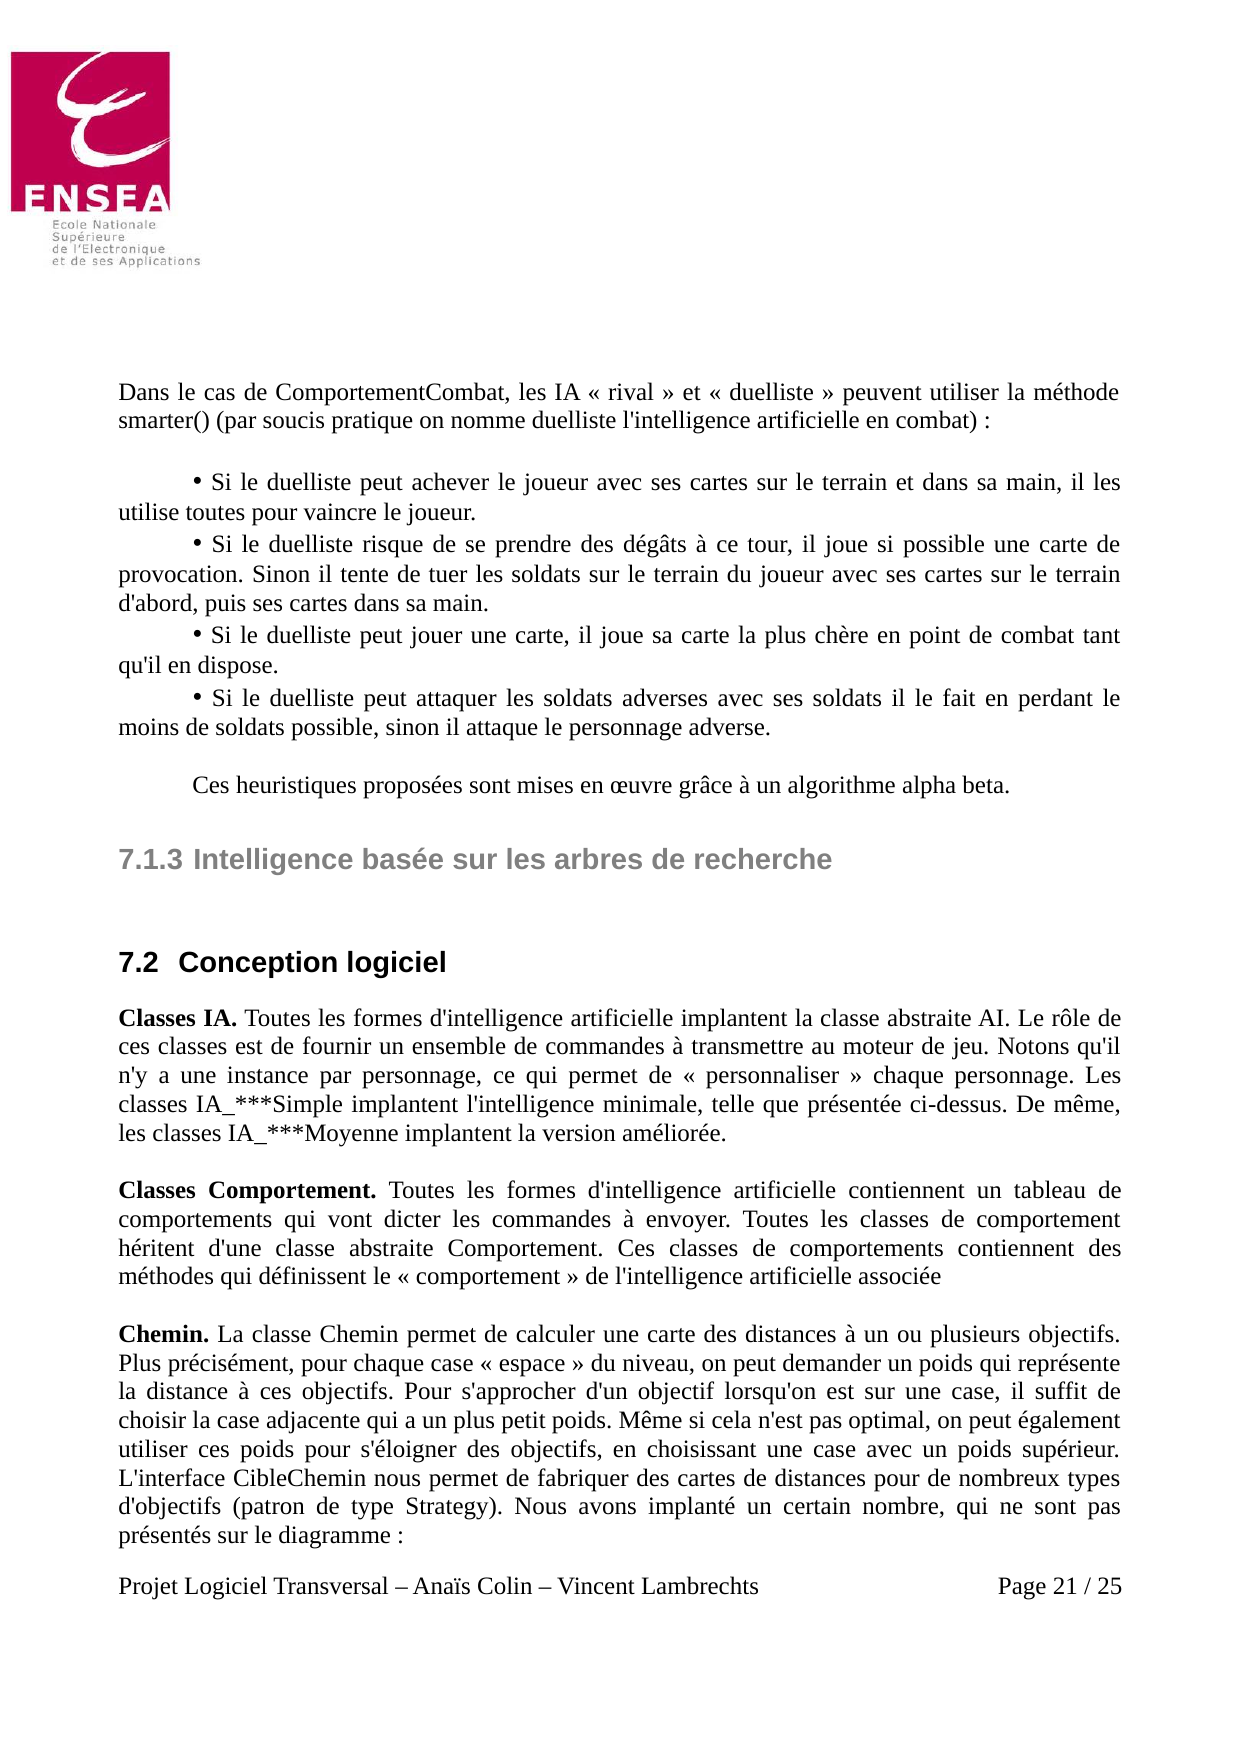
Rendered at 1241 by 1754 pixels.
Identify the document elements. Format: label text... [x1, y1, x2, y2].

text Classes Comportement. Toutes les formes d'intelligence artificielle contiennent un tableau de comportements qui vont dicter les commandes à envoyer. Toutes les classes de comportement héritent d'une classe abstraite Comportement. Ces classes de comportements contiennent des méthodes qui définissent le « comportement » de l'intelligence artificielle associée [118, 1175, 1122, 1290]
text • Si le duelliste peut jouer une carte, il joue sa carte la plus chère en point de combat tant qu'il en dispose. [118, 616, 1122, 679]
subtitle Intelligence basée sur les arbres de recherche [118, 842, 1122, 875]
text Chemin. La classe Chemin permet de calculer une carte des distances à un ou plusieurs objectifs. Plus précisément, pour chaque case « espace » du niveau, on peut demander un poids qui représente la distance à ces objectifs. Pour s'approcher d'un objectif lorsqu'on est sur une case, il suffit de choisir la case adjacente qui a un plus petit poids. Même si cela n'est pas optimal, on peut également utiliser ces poids pour s'éloigner des objectifs, en choisissant une case avec un poids supérieur. L'interface CibleChemin nous permet de fabriquer des cartes de distances pour de nombreux types d'objectifs (patron de type Strategy). Nous avons implanté un certain nombre, qui ne sont pas présentés sur le diagramme : [118, 1319, 1122, 1549]
text Ces heuristiques proposées sont mises en œuvre grâce à un algorithme alpha beta. [118, 770, 1122, 798]
text • Si le duelliste risque de se prendre des dégâts à ce tour, il joue si possible une carte de provocation. Sinon il tente de tuer les soldats sur le terrain du joueur avec ses cartes sur le terrain d'abord, puis ses cartes dans sa main. [118, 525, 1122, 616]
text Dans le cas de ComportementCombat, les IA « rival » et « duelliste » peuvent utiliser la méthode smarter() (par soucis pratique on nomme duelliste l'intelligence artificielle en combat) : [118, 377, 1122, 434]
text • Si le duelliste peut attaquer les soldats adverses avec ses soldats il le fait en perdant le moins de soldats possible, sinon il attaque le personnage adverse. [118, 679, 1122, 741]
text Classes IA. Toutes les formes d'intelligence artificielle implantent la classe abstraite AI. Le rôle de ces classes est de fournir un ensemble de commandes à transmettre au moteur de jeu. Notons qu'il n'y a une instance par personnage, ce qui permet de « personnaliser » chaque personnage. Les classes IA_***Simple implantent l'intelligence minimale, telle que présentée ci-dessus. De même, les classes IA_***Moyenne implantent la version améliorée. [118, 1003, 1122, 1146]
text • Si le duelliste peut achever le joueur avec ses cartes sur le terrain et dans sa main, il les utilise toutes pour vaincre le joueur. [118, 463, 1122, 525]
subtitle Conception logiciel [118, 946, 1122, 979]
